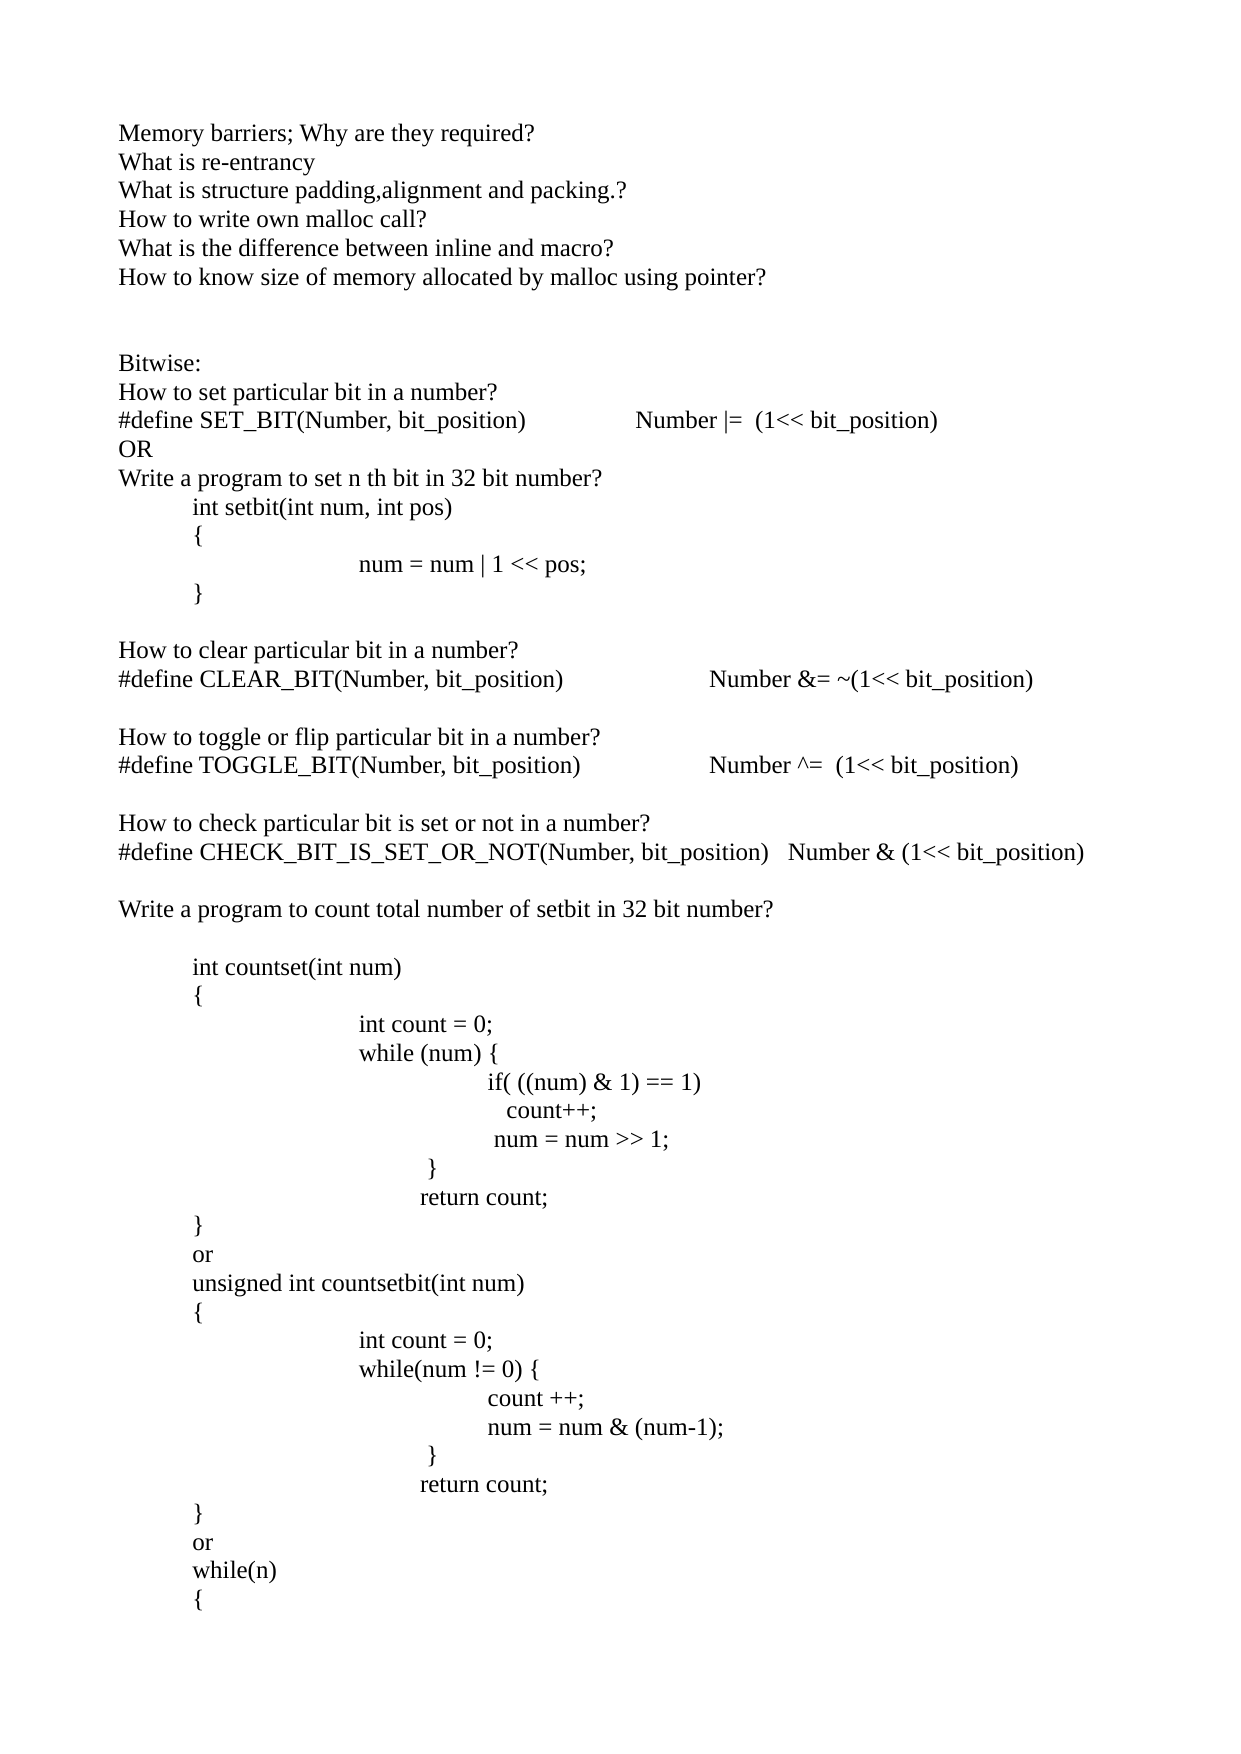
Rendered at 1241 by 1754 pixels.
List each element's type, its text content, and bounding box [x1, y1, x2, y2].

text { [118, 981, 1122, 1009]
text or [118, 1239, 1122, 1268]
text { [118, 521, 1122, 549]
text } [118, 1498, 1122, 1527]
text int countset(int num) [118, 952, 1122, 981]
text How to set particular bit in a number? [118, 377, 1122, 406]
text while(num != 0) { [118, 1354, 1122, 1383]
text #define CHECK_BIT_IS_SET_OR_NOT(Number, bit_position) Number & (1<< bit_position) [118, 837, 1122, 866]
text #define TOGGLE_BIT(Number, bit_position) Number ^= (1<< bit_position) [118, 751, 1122, 779]
text while (num) { [118, 1038, 1122, 1067]
text while(n) [118, 1556, 1122, 1584]
text int count = 0; [118, 1009, 1122, 1038]
text if( ((num) & 1) == 1) [118, 1067, 1122, 1096]
text num = num | 1 << pos; [118, 549, 1122, 578]
text How to write own malloc call? [118, 204, 1122, 233]
text return count; [118, 1182, 1122, 1211]
text #define CLEAR_BIT(Number, bit_position) Number &= ~(1<< bit_position) [118, 664, 1122, 693]
text return count; [118, 1469, 1122, 1498]
text } [118, 1211, 1122, 1239]
text Bitwise: [118, 348, 1122, 377]
text int setbit(int num, int pos) [118, 492, 1122, 521]
text int count = 0; [118, 1326, 1122, 1354]
text } [118, 1441, 1122, 1469]
text { [118, 1584, 1122, 1613]
text #define SET_BIT(Number, bit_position) Number |= (1<< bit_position) [118, 406, 1122, 434]
text How to check particular bit is set or not in a number? [118, 808, 1122, 837]
text } [118, 578, 1122, 607]
text What is structure padding,alignment and packing.? [118, 176, 1122, 204]
text How to clear particular bit in a number? [118, 636, 1122, 664]
text count ++; [118, 1383, 1122, 1412]
text How to know size of memory allocated by malloc using pointer? [118, 262, 1122, 291]
text unsigned int countsetbit(int num) [118, 1268, 1122, 1297]
text or [118, 1527, 1122, 1556]
text OR [118, 434, 1122, 463]
text How to toggle or flip particular bit in a number? [118, 722, 1122, 751]
text } [118, 1153, 1122, 1182]
text What is the difference between inline and macro? [118, 233, 1122, 262]
text Write a program to count total number of setbit in 32 bit number? [118, 894, 1122, 923]
text Write a program to set n th bit in 32 bit number? [118, 463, 1122, 492]
text num = num >> 1; [118, 1124, 1122, 1153]
text count++; [118, 1096, 1122, 1124]
text Memory barriers; Why are they required? [118, 118, 1122, 147]
text What is re-entrancy [118, 147, 1122, 176]
text num = num & (num-1); [118, 1412, 1122, 1441]
text { [118, 1297, 1122, 1326]
